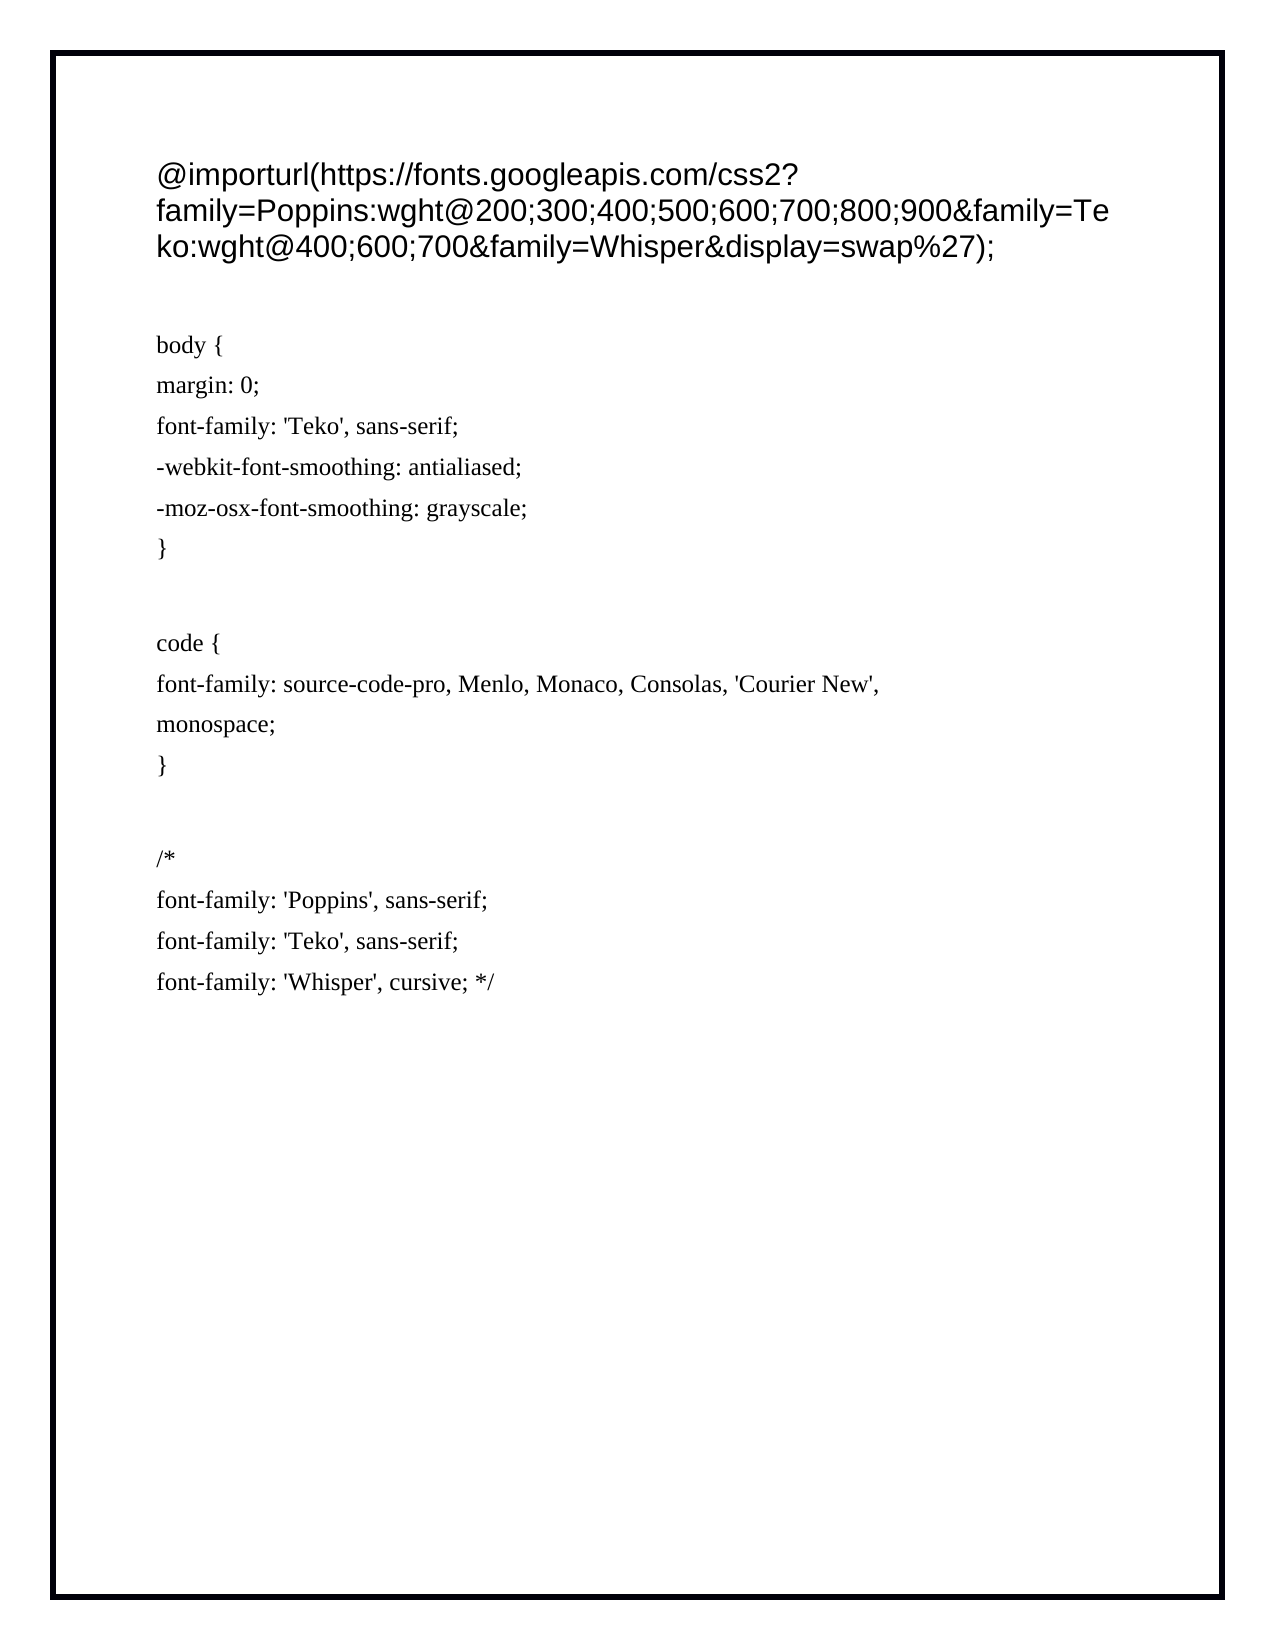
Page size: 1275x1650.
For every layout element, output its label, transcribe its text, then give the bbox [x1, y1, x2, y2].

text body { [156, 330, 1119, 358]
text font-family: source-code-pro, Menlo, Monaco, Consolas, 'Courier New', [156, 669, 1119, 697]
text @importurl(https://fonts.googleapis.com/css2?family=Poppins:wght@200;300;400;500;600;700;800;900&family=Teko:wght@400;600;700&family=Whisper&display=swap%27); [156, 156, 1119, 264]
text margin: 0; [156, 371, 1119, 399]
text /* [156, 844, 1119, 873]
text font-family: 'Teko', sans-serif; [156, 926, 1119, 955]
text font-family: 'Teko', sans-serif; [156, 411, 1119, 440]
text } [156, 533, 1119, 562]
text code { [156, 628, 1119, 657]
text -webkit-font-smoothing: antialiased; [156, 452, 1119, 481]
text monospace; [156, 709, 1119, 738]
text } [156, 750, 1119, 779]
text font-family: 'Whisper', cursive; */ [156, 967, 1119, 996]
text font-family: 'Poppins', sans-serif; [156, 885, 1119, 914]
text -moz-osx-font-smoothing: grayscale; [156, 493, 1119, 521]
